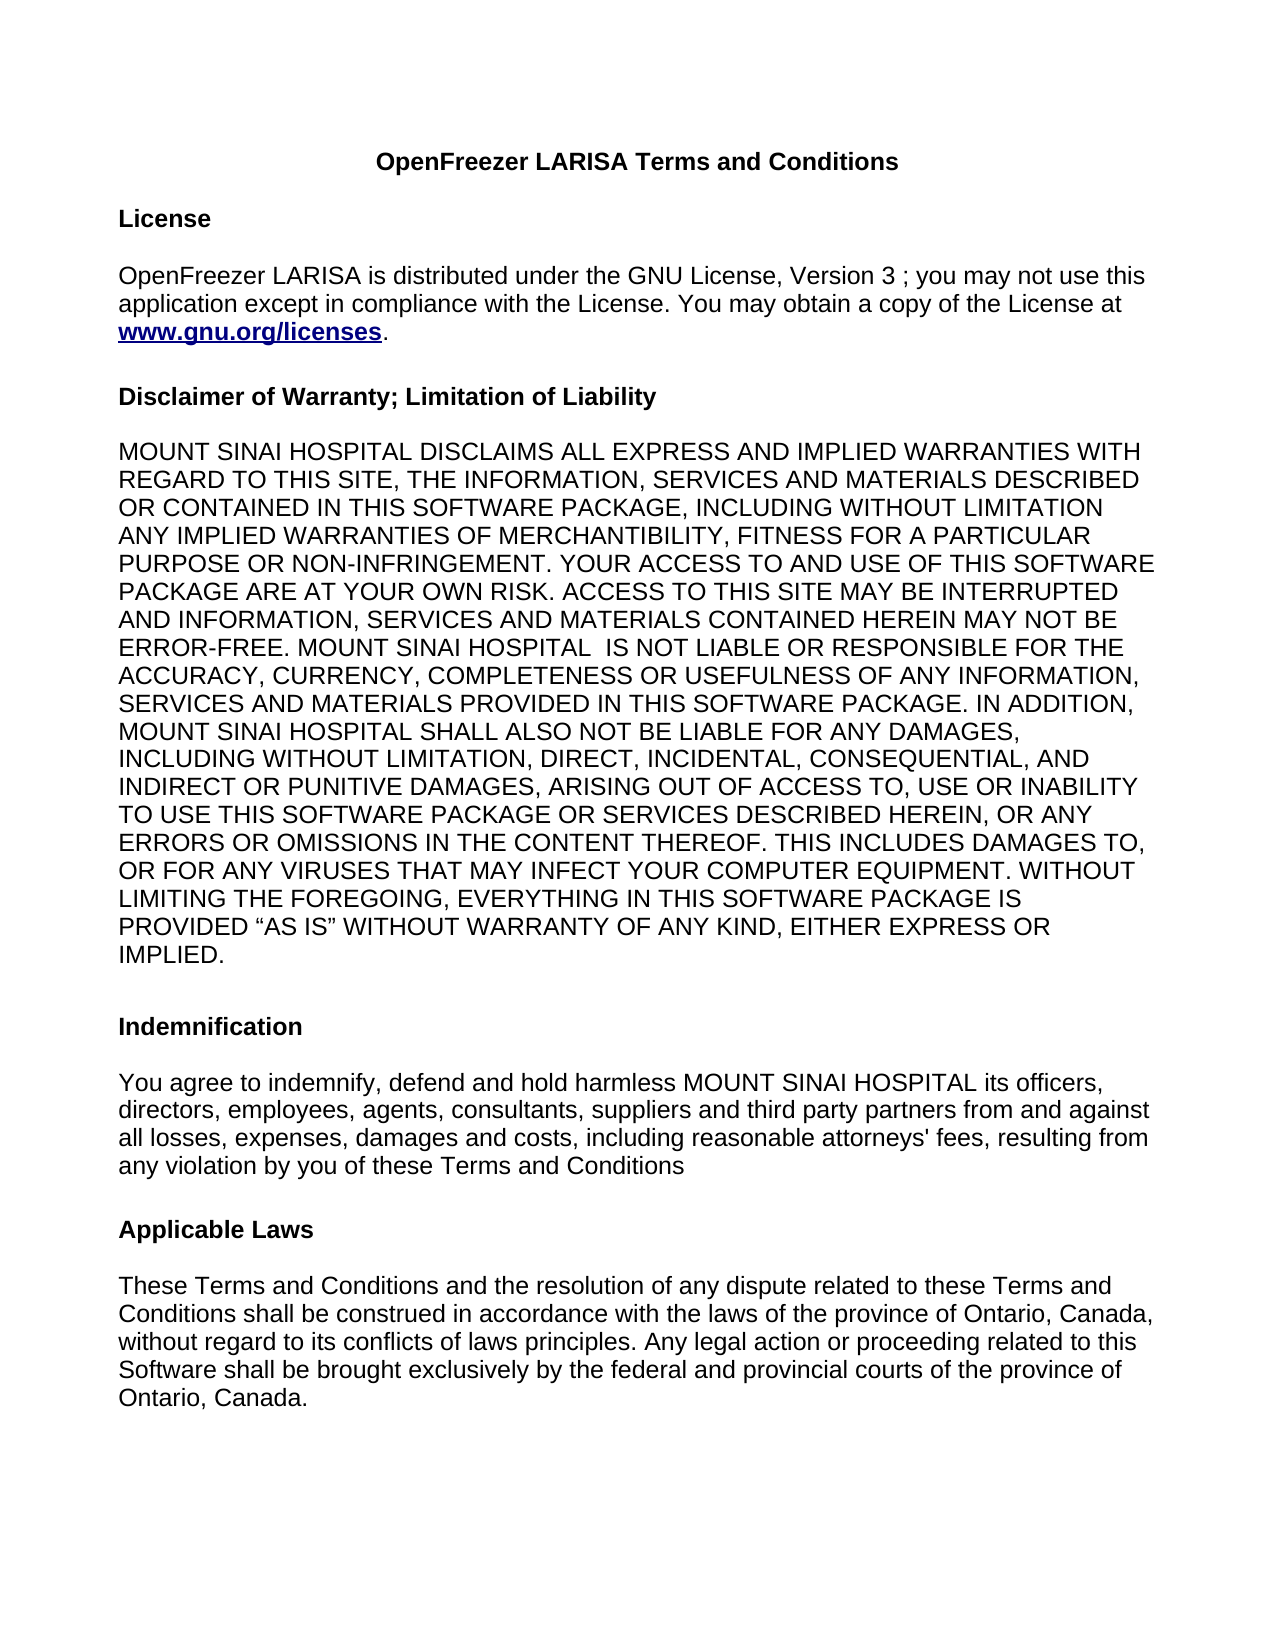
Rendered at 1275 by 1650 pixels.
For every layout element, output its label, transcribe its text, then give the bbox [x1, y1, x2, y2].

text These Terms and Conditions and the resolution of any dispute related to these Terms and Conditions shall be construed in accordance with the laws of the province of Ontario, Canada, without regard to its conflicts of laws principles. Any legal action or proceeding related to this Software shall be brought exclusively by the federal and provincial courts of the province of Ontario, Canada. [118, 1244, 1157, 1411]
text OpenFreezer LARISA is distributed under the GNU License, Version 3 ; you may not use this application except in compliance with the License. You may obtain a copy of the License at www.gnu.org/licenses. [118, 261, 1157, 345]
text Indemnification [118, 1004, 1157, 1041]
text You agree to indemnify, defend and hold harmless MOUNT SINAI HOSPITAL its officers, directors, employees, agents, consultants, suppliers and third party partners from and against all losses, expenses, damages and costs, including reasonable attorneys' fees, resulting from any violation by you of these Terms and Conditions [118, 1041, 1157, 1180]
text MOUNT SINAI HOSPITAL DISCLAIMS ALL EXPRESS AND IMPLIED WARRANTIES WITH REGARD TO THIS SITE, THE INFORMATION, SERVICES AND MATERIALS DESCRIBED OR CONTAINED IN THIS SOFTWARE PACKAGE, INCLUDING WITHOUT LIMITATION ANY IMPLIED WARRANTIES OF MERCHANTIBILITY, FITNESS FOR A PARTICULAR PURPOSE OR NON-INFRINGEMENT. YOUR ACCESS TO AND USE OF THIS SOFTWARE PACKAGE ARE AT YOUR OWN RISK. ACCESS TO THIS SITE MAY BE INTERRUPTED AND INFORMATION, SERVICES AND MATERIALS CONTAINED HEREIN MAY NOT BE ERROR-FREE. MOUNT SINAI HOSPITAL IS NOT LIABLE OR RESPONSIBLE FOR THE ACCURACY, CURRENCY, COMPLETENESS OR USEFULNESS OF ANY INFORMATION, SERVICES AND MATERIALS PROVIDED IN THIS SOFTWARE PACKAGE. IN ADDITION, MOUNT SINAI HOSPITAL SHALL ALSO NOT BE LIABLE FOR ANY DAMAGES, INCLUDING WITHOUT LIMITATION, DIRECT, INCIDENTAL, CONSEQUENTIAL, AND INDIRECT OR PUNITIVE DAMAGES, ARISING OUT OF ACCESS TO, USE OR INABILITY TO USE THIS SOFTWARE PACKAGE OR SERVICES DESCRIBED HEREIN, OR ANY ERRORS OR OMISSIONS IN THE CONTENT THEREOF. THIS INCLUDES DAMAGES TO, OR FOR ANY VIRUSES THAT MAY INFECT YOUR COMPUTER EQUIPMENT. WITHOUT LIMITING THE FOREGOING, EVERYTHING IN THIS SOFTWARE PACKAGE IS PROVIDED “AS IS” WITHOUT WARRANTY OF ANY KIND, EITHER EXPRESS OR IMPLIED. [118, 410, 1157, 969]
text License [118, 204, 1157, 232]
text OpenFreezer LARISA Terms and Conditions [118, 147, 1157, 175]
text Applicable Laws [118, 1208, 1157, 1244]
text Disclaimer of Warranty; Limitation of Liability [118, 374, 1157, 410]
